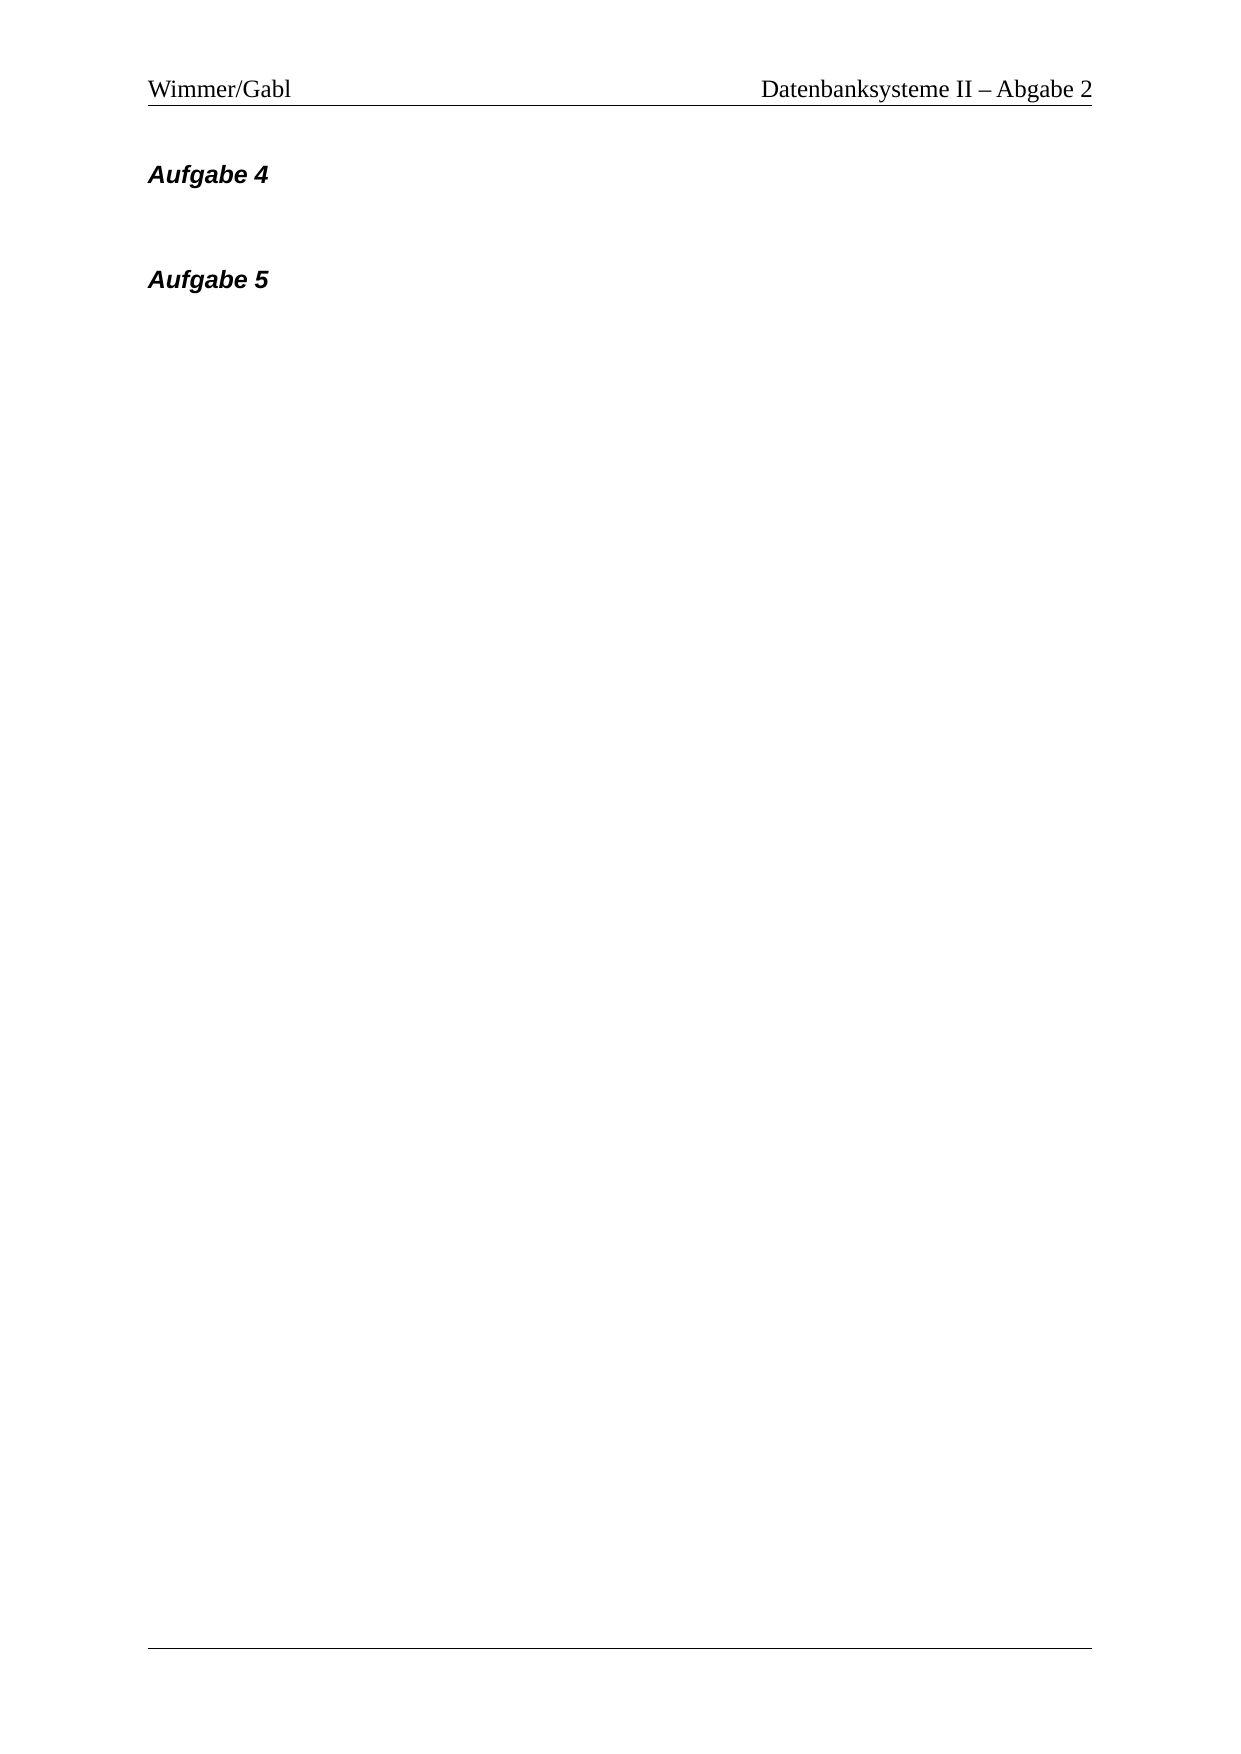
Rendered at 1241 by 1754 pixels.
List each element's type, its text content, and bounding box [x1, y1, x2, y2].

subtitle Aufgabe 4 [148, 160, 1092, 189]
subtitle Aufgabe 5 [148, 265, 1092, 294]
